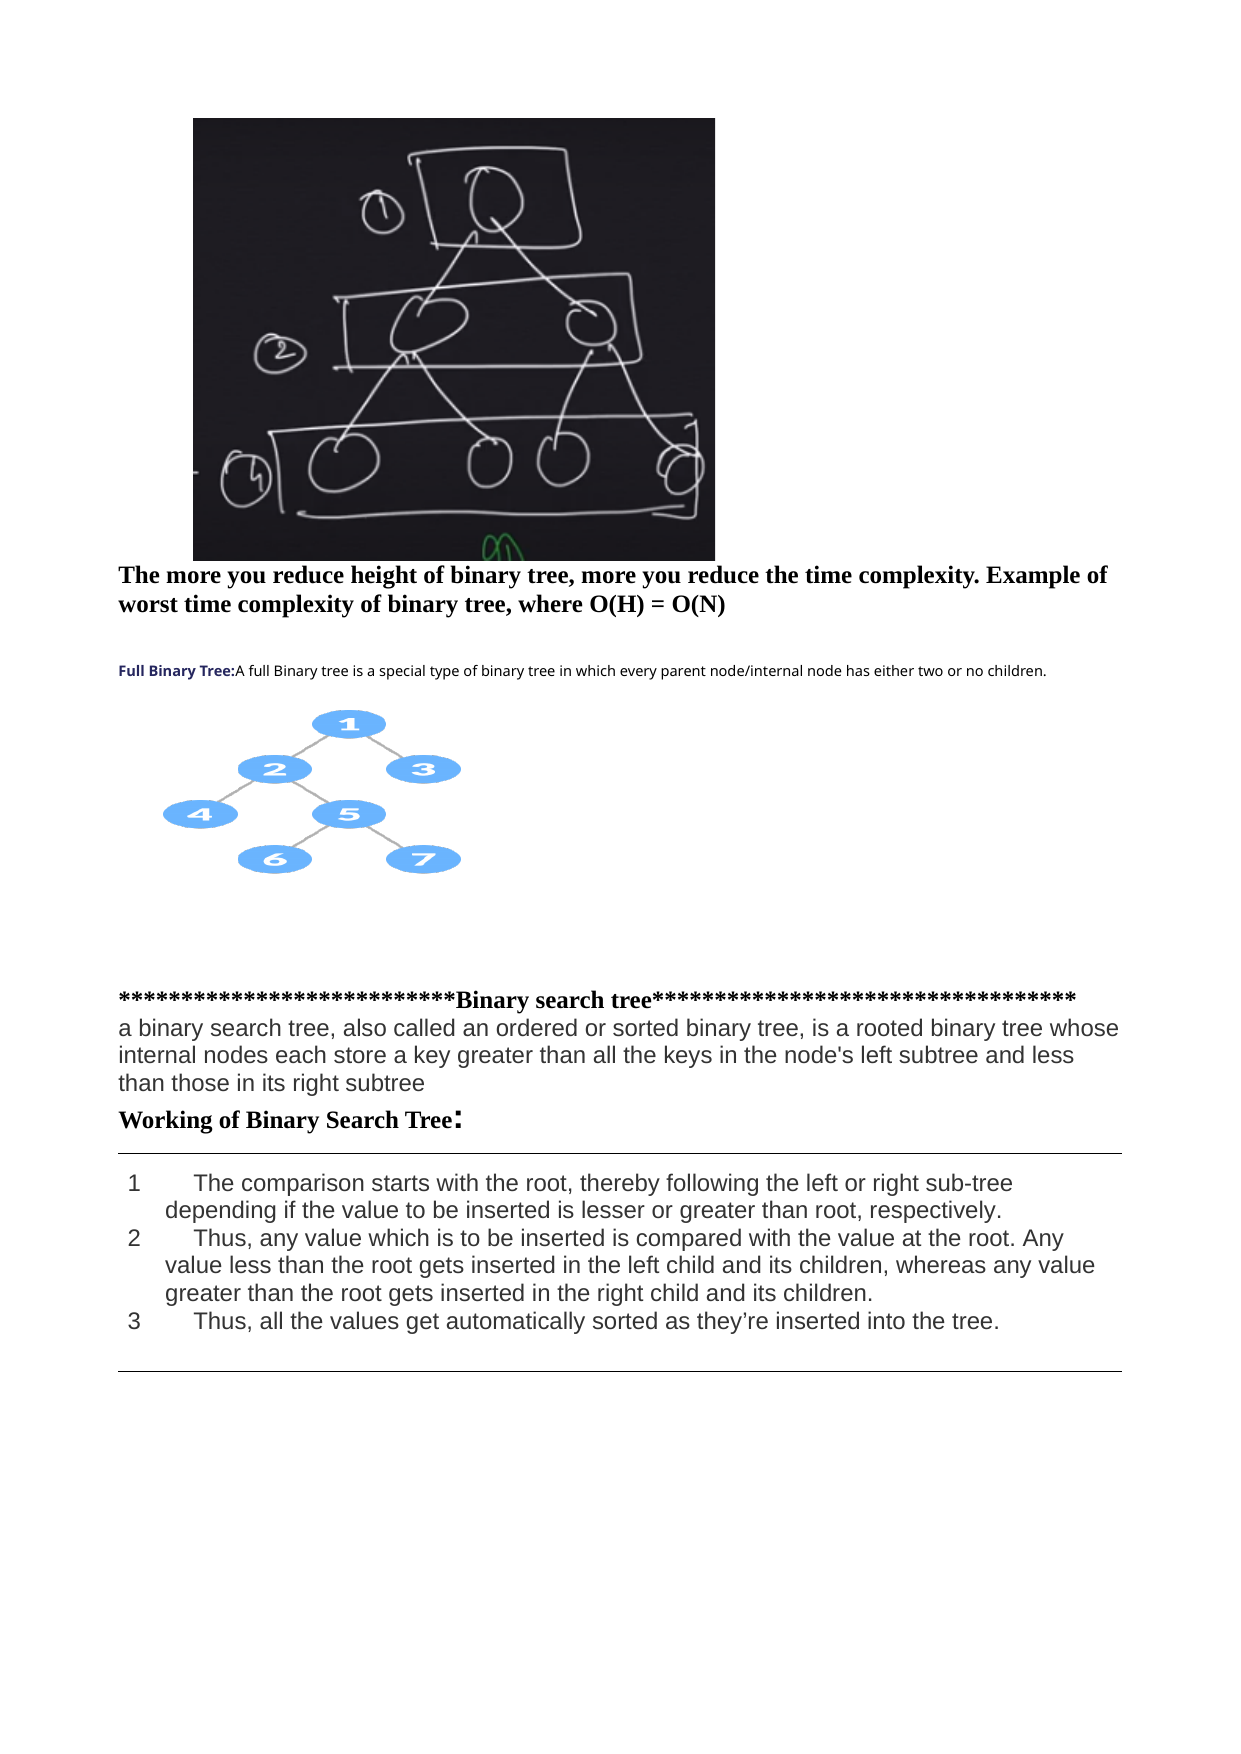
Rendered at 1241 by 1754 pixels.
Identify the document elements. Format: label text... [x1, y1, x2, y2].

subtitle Working of Binary Search Tree: [118, 1096, 1122, 1153]
text The more you reduce height of binary tree, more you reduce the time complexity. Example of worst time complexity of binary tree, where O(H) = O(N) [118, 560, 1122, 618]
subtitle Full Binary Tree:A full Binary tree is a special type of binary tree in which every parent node/internal node has either two or no children. [118, 661, 1122, 681]
text a binary search tree, also called an ordered or sorted binary tree, is a rooted binary tree whose internal nodes each store a key greater than all the keys in the node's left subtree and less than those in its right subtree [118, 1013, 1122, 1096]
list The comparison starts with the root, thereby following the left or right sub-tree depending if the value to be inserted is lesser or greater than root, respectively. [127, 1169, 1122, 1224]
list Thus, any value which is to be inserted is compared with the value at the root. Any value less than the root gets inserted in the left child and its children, whereas any value greater than the root gets inserted in the right child and its children. [127, 1224, 1122, 1307]
picture [193, 118, 715, 561]
text ***************************Binary search tree********************************** [118, 985, 1122, 1013]
list Thus, all the values get automatically sorted as they’re inserted into the tree. [127, 1307, 1122, 1334]
picture [118, 693, 504, 890]
